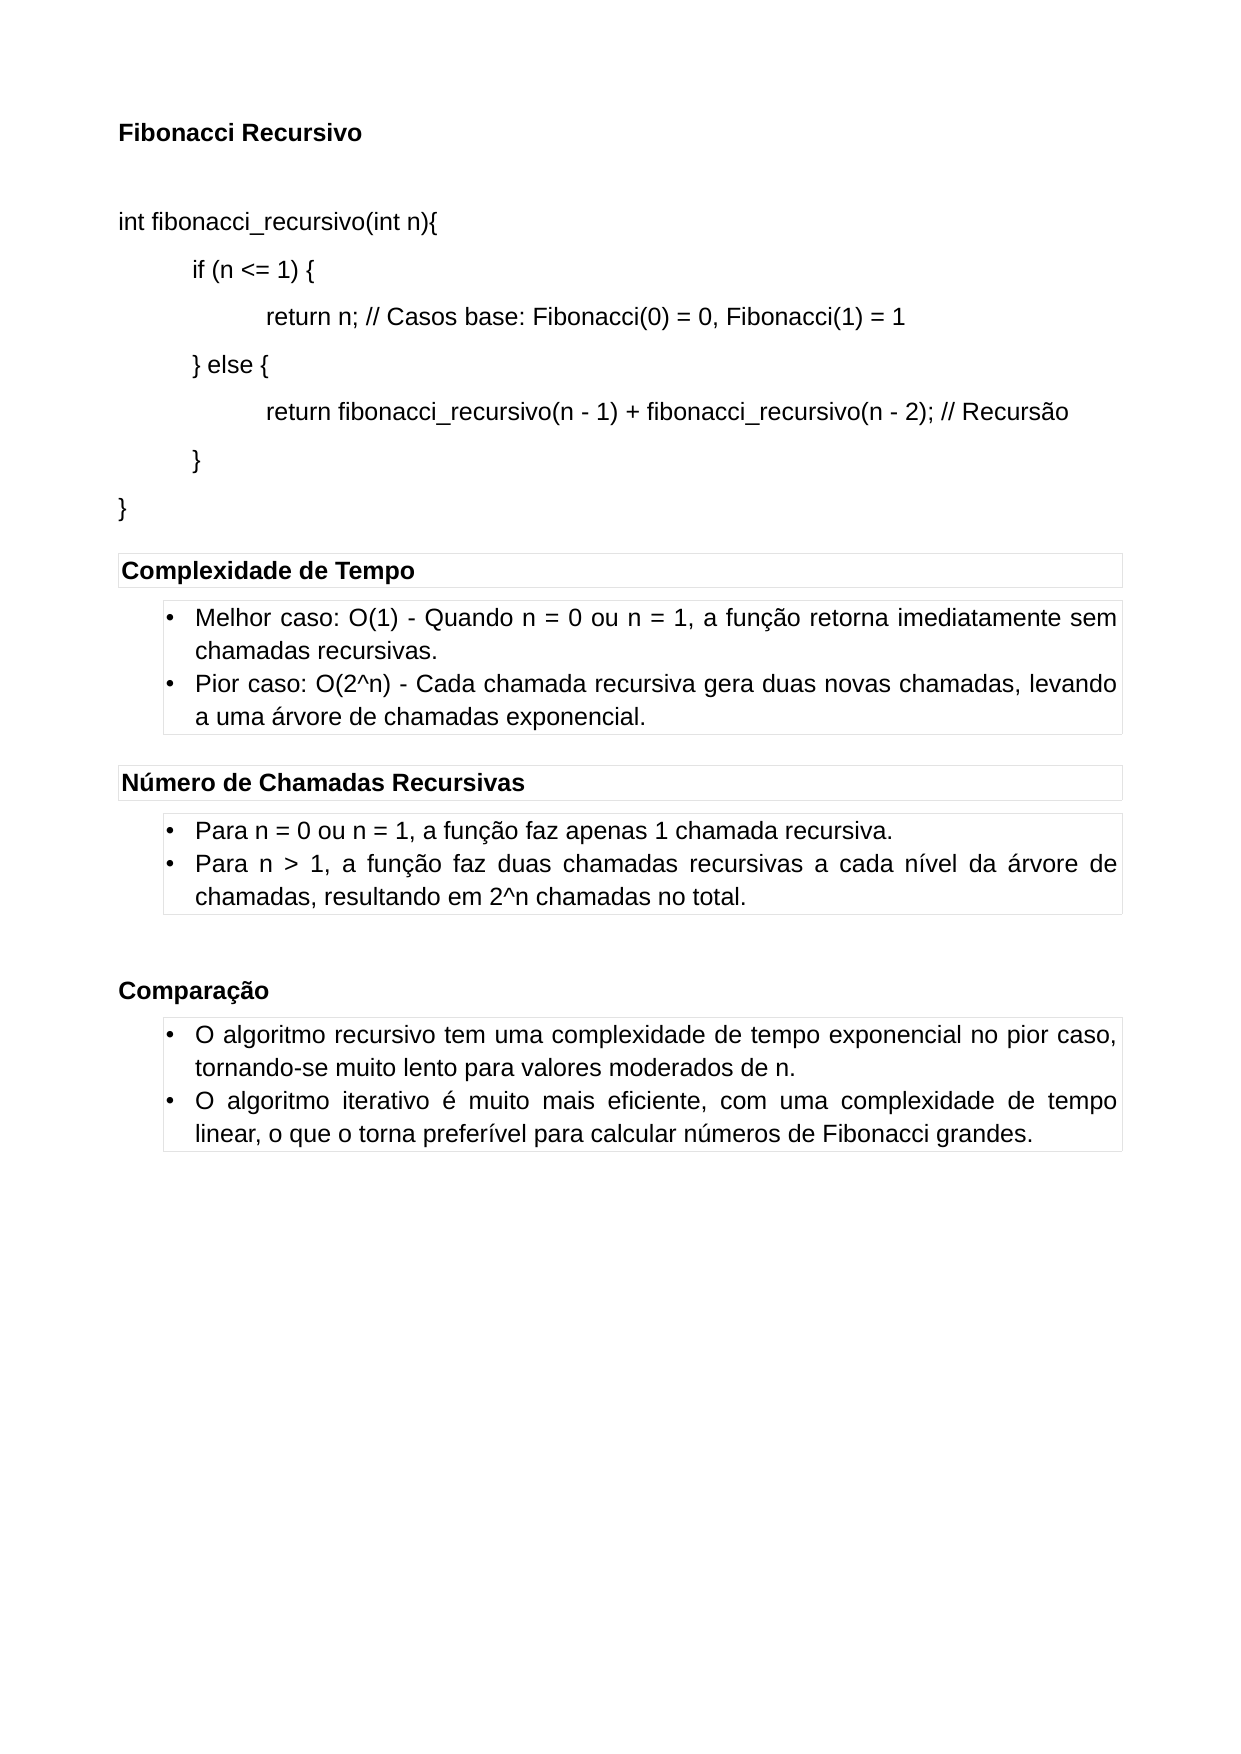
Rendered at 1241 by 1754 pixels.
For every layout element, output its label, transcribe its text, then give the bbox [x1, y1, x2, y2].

subtitle Fibonacci Recursivo [118, 118, 1122, 147]
subtitle Número de Chamadas Recursivas [119, 766, 1122, 800]
text return fibonacci_recursivo(n - 1) + fibonacci_recursivo(n - 2); // Recursão [118, 397, 1122, 426]
text } [118, 445, 1122, 474]
list O algoritmo iterativo é muito mais eficiente, com uma complexidade de tempo linear, o que o torna preferível para calcular números de Fibonacci grandes. [164, 1083, 1122, 1151]
text int fibonacci_recursivo(int n){ [118, 207, 1122, 236]
list Para n > 1, a função faz duas chamadas recursivas a cada nível da árvore de chamadas, resultando em 2^n chamadas no total. [164, 846, 1122, 914]
text return n; // Casos base: Fibonacci(0) = 0, Fibonacci(1) = 1 [118, 302, 1122, 331]
list Para n = 0 ou n = 1, a função faz apenas 1 chamada recursiva. [164, 814, 1122, 844]
list Melhor caso: O(1) - Quando n = 0 ou n = 1, a função retorna imediatamente sem chamadas recursivas. [164, 601, 1122, 665]
subtitle Comparação [118, 976, 1122, 1005]
text if (n <= 1) { [118, 254, 1122, 283]
list O algoritmo recursivo tem uma complexidade de tempo exponencial no pior caso, tornando-se muito lento para valores moderados de n. [164, 1018, 1122, 1082]
text } else { [118, 350, 1122, 378]
list Pior caso: O(2^n) - Cada chamada recursiva gera duas novas chamadas, levando a uma árvore de chamadas exponencial. [164, 666, 1122, 734]
text } [118, 493, 1122, 521]
subtitle Complexidade de Tempo [119, 554, 1122, 587]
